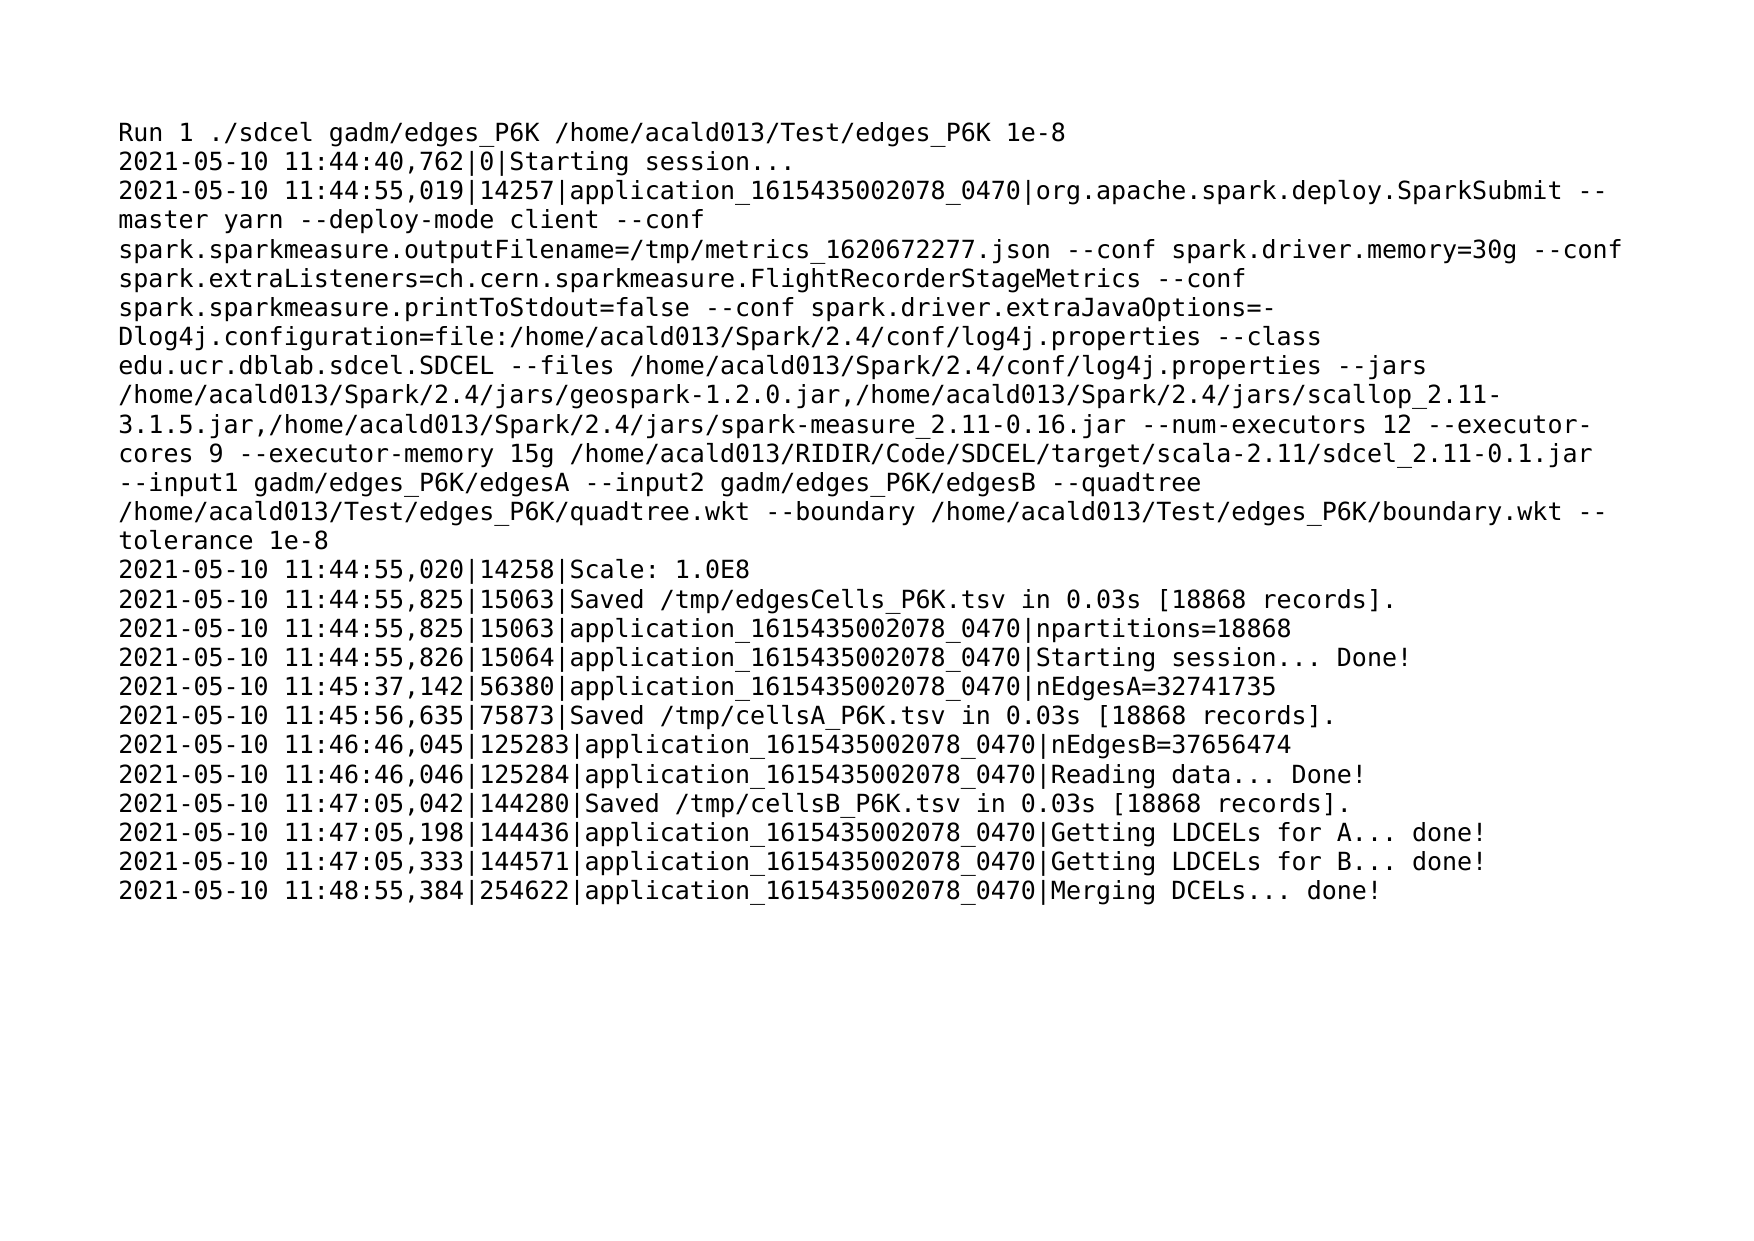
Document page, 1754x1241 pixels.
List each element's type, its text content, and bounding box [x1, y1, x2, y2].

text 2021-05-10 11:44:55,019|14257|application_1615435002078_0470|org.apache.spark.deploy.SparkSubmit --master yarn --deploy-mode client --conf spark.sparkmeasure.outputFilename=/tmp/metrics_1620672277.json --conf spark.driver.memory=30g --conf spark.extraListeners=ch.cern.sparkmeasure.FlightRecorderStageMetrics --conf spark.sparkmeasure.printToStdout=false --conf spark.driver.extraJavaOptions=-Dlog4j.configuration=file:/home/acald013/Spark/2.4/conf/log4j.properties --class edu.ucr.dblab.sdcel.SDCEL --files /home/acald013/Spark/2.4/conf/log4j.properties --jars /home/acald013/Spark/2.4/jars/geospark-1.2.0.jar,/home/acald013/Spark/2.4/jars/scallop_2.11-3.1.5.jar,/home/acald013/Spark/2.4/jars/spark-measure_2.11-0.16.jar --num-executors 12 --executor-cores 9 --executor-memory 15g /home/acald013/RIDIR/Code/SDCEL/target/scala-2.11/sdcel_2.11-0.1.jar --input1 gadm/edges_P6K/edgesA --input2 gadm/edges_P6K/edgesB --quadtree /home/acald013/Test/edges_P6K/quadtree.wkt --boundary /home/acald013/Test/edges_P6K/boundary.wkt --tolerance 1e-8 [118, 176, 1636, 556]
text 2021-05-10 11:45:56,635|75873|Saved /tmp/cellsA_P6K.tsv in 0.03s [18868 records]. [118, 701, 1636, 731]
text 2021-05-10 11:44:55,825|15063|Saved /tmp/edgesCells_P6K.tsv in 0.03s [18868 records]. [118, 585, 1636, 614]
text 2021-05-10 11:44:40,762|0|Starting session... [118, 147, 1636, 176]
text 2021-05-10 11:46:46,046|125284|application_1615435002078_0470|Reading data... Done! [118, 760, 1636, 789]
text 2021-05-10 11:47:05,042|144280|Saved /tmp/cellsB_P6K.tsv in 0.03s [18868 records]. [118, 789, 1636, 818]
text 2021-05-10 11:48:55,384|254622|application_1615435002078_0470|Merging DCELs... done! [118, 876, 1636, 906]
text 2021-05-10 11:45:37,142|56380|application_1615435002078_0470|nEdgesA=32741735 [118, 672, 1636, 701]
text 2021-05-10 11:44:55,020|14258|Scale: 1.0E8 [118, 556, 1636, 585]
text 2021-05-10 11:44:55,826|15064|application_1615435002078_0470|Starting session... Done! [118, 643, 1636, 672]
text 2021-05-10 11:47:05,198|144436|application_1615435002078_0470|Getting LDCELs for A... done! [118, 818, 1636, 847]
text 2021-05-10 11:44:55,825|15063|application_1615435002078_0470|npartitions=18868 [118, 614, 1636, 643]
text Run 1 ./sdcel gadm/edges_P6K /home/acald013/Test/edges_P6K 1e-8 [118, 118, 1636, 147]
text 2021-05-10 11:46:46,045|125283|application_1615435002078_0470|nEdgesB=37656474 [118, 731, 1636, 760]
text 2021-05-10 11:47:05,333|144571|application_1615435002078_0470|Getting LDCELs for B... done! [118, 847, 1636, 876]
